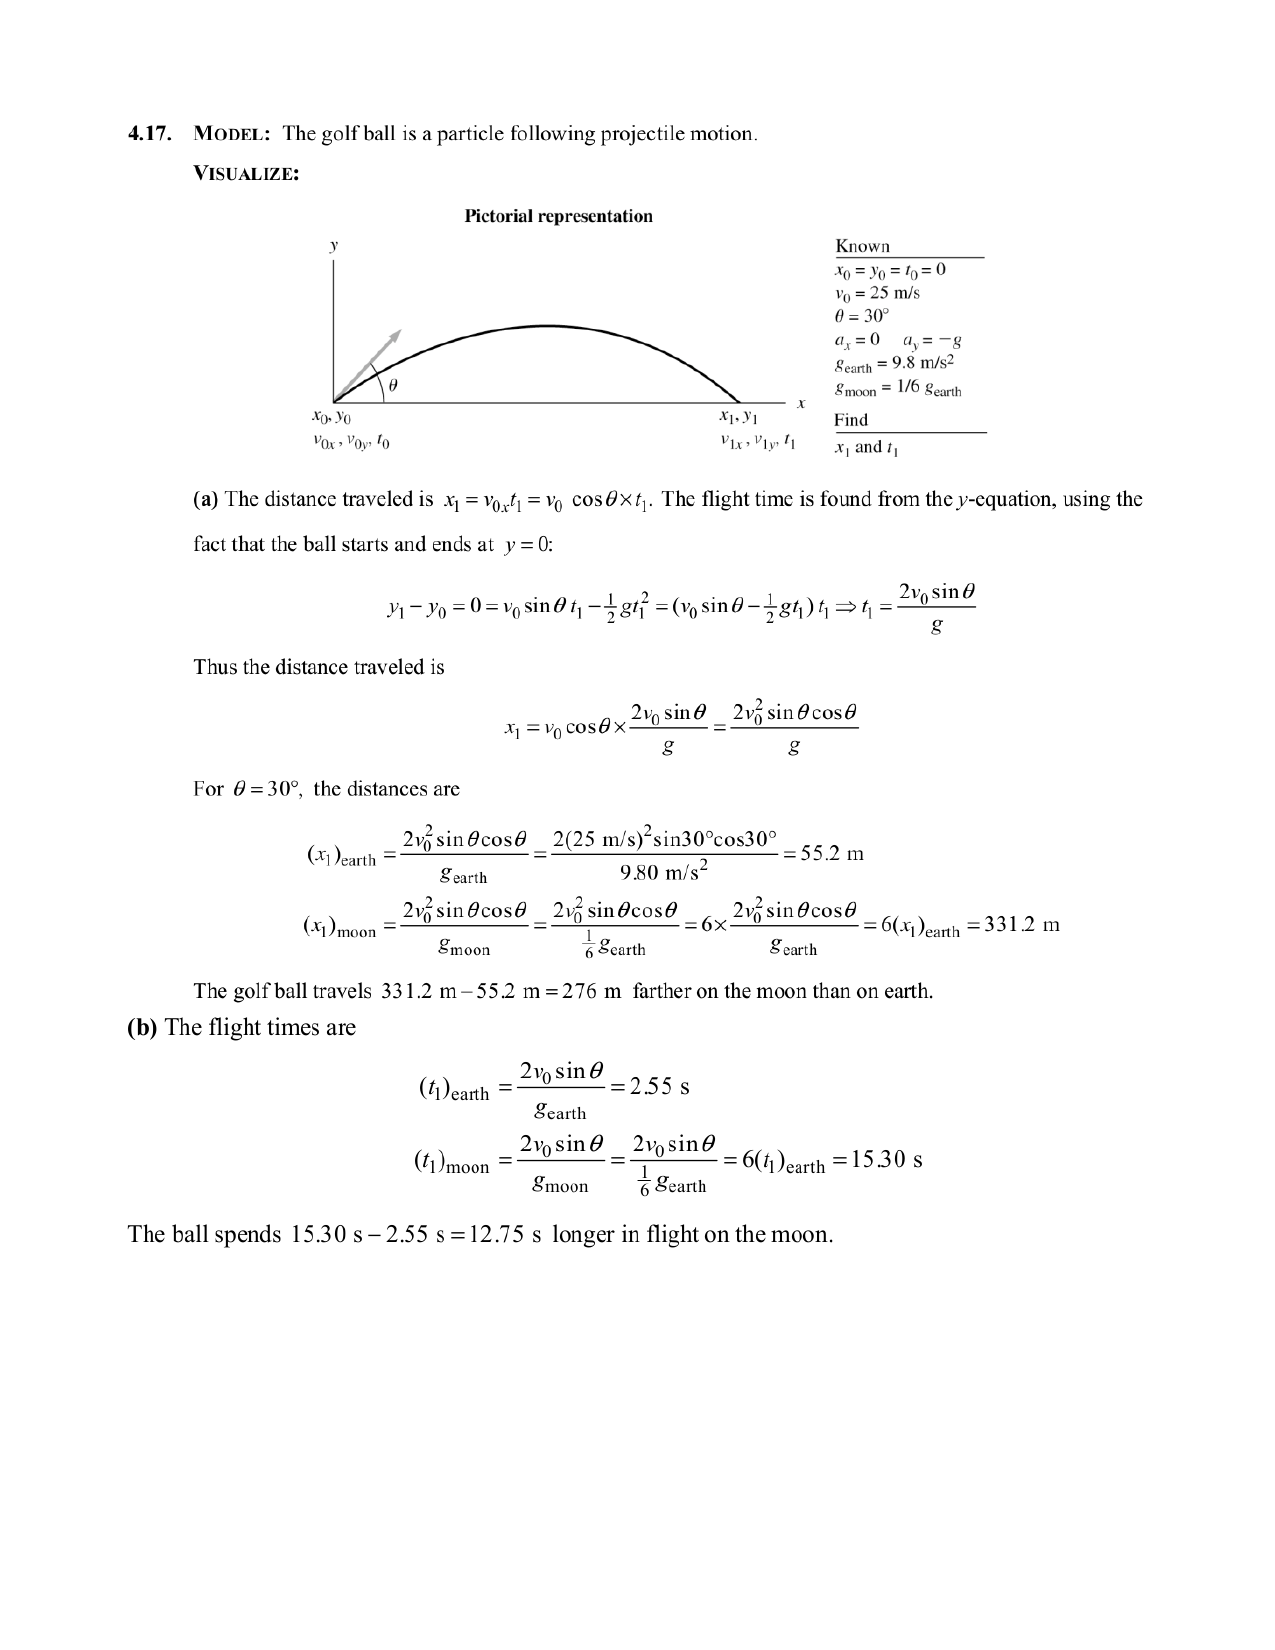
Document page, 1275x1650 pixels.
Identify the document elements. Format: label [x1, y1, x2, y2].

picture [118, 118, 1157, 1254]
